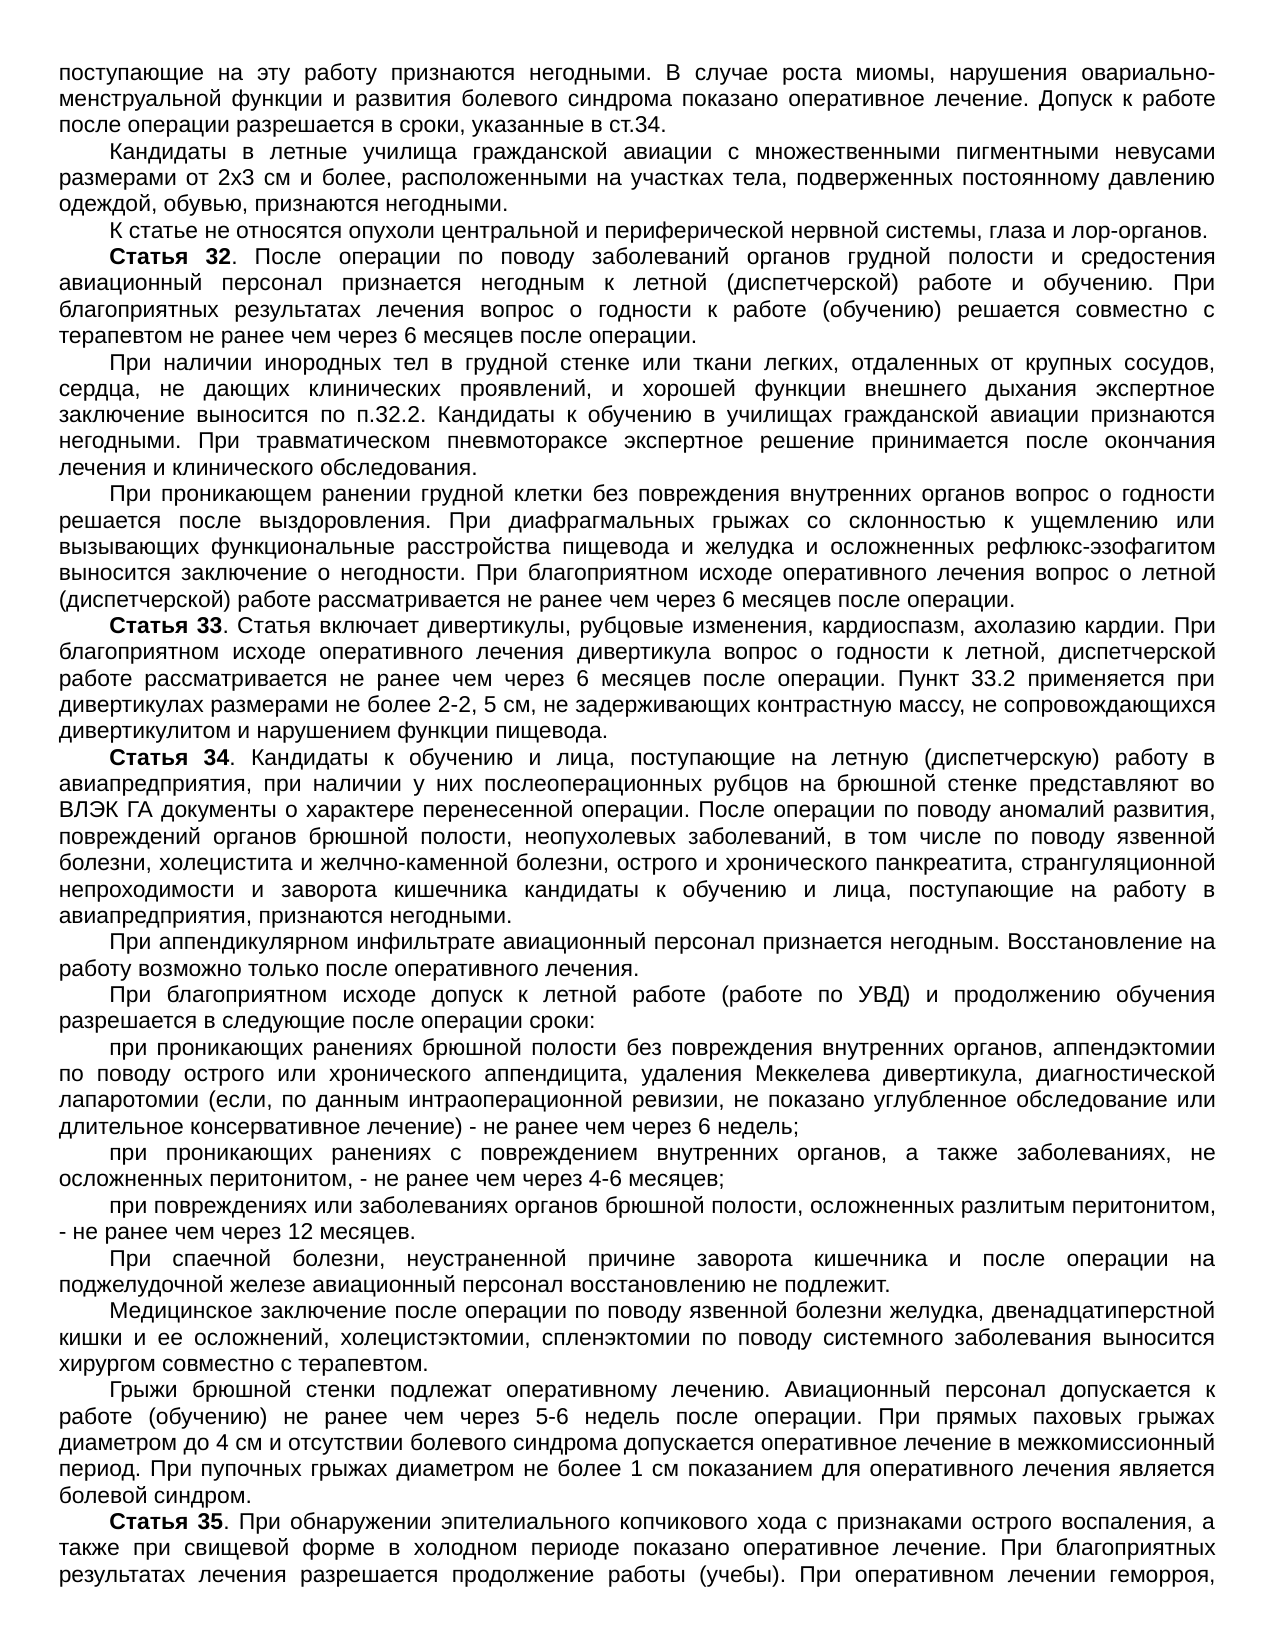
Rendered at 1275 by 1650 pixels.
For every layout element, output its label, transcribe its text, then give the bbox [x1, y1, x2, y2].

text при проникающих ранениях брюшной полости без повреждения внутренних органов, аппендэктомии по поводу острого или хронического аппендицита, удаления Меккелева дивертикула, диагностической лапаротомии (если, по данным интраоперационной ревизии, не показано углубленное обследование или длительное консервативное лечение) - не ранее чем через 6 недель; [58, 1034, 1216, 1139]
text при повреждениях или заболеваниях органов брюшной полости, осложненных разлитым перитонитом, - не ранее чем через 12 месяцев. [58, 1192, 1216, 1244]
text Статья 34. Кандидаты к обучению и лица, поступающие на летную (диспетчерскую) работу в авиапредприятия, при наличии у них послеоперационных рубцов на брюшной стенке представляют во ВЛЭК ГА документы о характере перенесенной операции. После операции по поводу аномалий развития, повреждений органов брюшной полости, неопухолевых заболеваний, в том числе по поводу язвенной болезни, холецистита и желчно-каменной болезни, острого и хронического панкреатита, странгуляционной непроходимости и заворота кишечника кандидаты к обучению и лица, поступающие на работу в авиапредприятия, признаются негодными. [58, 744, 1216, 928]
text Медицинское заключение после операции по поводу язвенной болезни желудка, двенадцатиперстной кишки и ее осложнений, холецистэктомии, спленэктомии по поводу системного заболевания выносится хирургом совместно с терапевтом. [58, 1297, 1216, 1376]
text К статье не относятся опухоли центральной и периферической нервной системы, глаза и лор-органов. [58, 217, 1216, 243]
text При наличии инородных тел в грудной стенке или ткани легких, отдаленных от крупных сосудов, сердца, не дающих клинических проявлений, и хорошей функции внешнего дыхания экспертное заключение выносится по п.32.2. Кандидаты к обучению в училищах гражданской авиации признаются негодными. При травматическом пневмотораксе экспертное решение принимается после окончания лечения и клинического обследования. [58, 348, 1216, 480]
text При проникающем ранении грудной клетки без повреждения внутренних органов вопрос о годности решается после выздоровления. При диафрагмальных грыжах со склонностью к ущемлению или вызывающих функциональные расстройства пищевода и желудка и осложненных рефлюкс-эзофагитом выносится заключение о негодности. При благоприятном исходе оперативного лечения вопрос о летной (диспетчерской) работе рассматривается не ранее чем через 6 месяцев после операции. [58, 480, 1216, 612]
text При спаечной болезни, неустраненной причине заворота кишечника и после операции на поджелудочной железе авиационный персонал восстановлению не подлежит. [58, 1244, 1216, 1297]
text При благоприятном исходе допуск к летной работе (работе по УВД) и продолжению обучения разрешается в следующие после операции сроки: [58, 981, 1216, 1034]
text Статья 33. Статья включает дивертикулы, рубцовые изменения, кардиоспазм, ахолазию кардии. При благоприятном исходе оперативного лечения дивертикула вопрос о годности к летной, диспетчерской работе рассматривается не ранее чем через 6 месяцев после операции. Пункт 33.2 применяется при дивертикулах размерами не более 2-2, 5 см, не задерживающих контрастную массу, не сопровождающихся дивертикулитом и нарушением функции пищевода. [58, 612, 1216, 744]
text поступающие на эту работу признаются негодными. В случае роста миомы, нарушения овариально-менструальной функции и развития болевого синдрома показано оперативное лечение. Допуск к работе после операции разрешается в сроки, указанные в ст.34. [58, 58, 1216, 138]
text При аппендикулярном инфильтрате авиационный персонал признается негодным. Восстановление на работу возможно только после оперативного лечения. [58, 928, 1216, 981]
text Статья 32. После операции по поводу заболеваний органов грудной полости и средостения авиационный персонал признается негодным к летной (диспетчерской) работе и обучению. При благоприятных результатах лечения вопрос о годности к работе (обучению) решается совместно с терапевтом не ранее чем через 6 месяцев после операции. [58, 243, 1216, 348]
text Грыжи брюшной стенки подлежат оперативному лечению. Авиационный персонал допускается к работе (обучению) не ранее чем через 5-6 недель после операции. При прямых паховых грыжах диаметром до 4 см и отсутствии болевого синдрома допускается оперативное лечение в межкомиссионный период. При пупочных грыжах диаметром не более 1 см показанием для оперативного лечения является болевой синдром. [58, 1376, 1216, 1508]
text Статья 35. При обнаружении эпителиального копчикового хода с признаками острого воспаления, а также при свищевой форме в холодном периоде показано оперативное лечение. При благоприятных результатах лечения разрешается продолжение работы (учебы). При оперативном лечении геморроя, [58, 1508, 1216, 1587]
text при проникающих ранениях с повреждением внутренних органов, а также заболеваниях, не осложненных перитонитом, - не ранее чем через 4-6 месяцев; [58, 1139, 1216, 1192]
text Кандидаты в летные училища гражданской авиации с множественными пигментными невусами размерами от 2х3 см и более, расположенными на участках тела, подверженных постоянному давлению одеждой, обувью, признаются негодными. [58, 138, 1216, 217]
